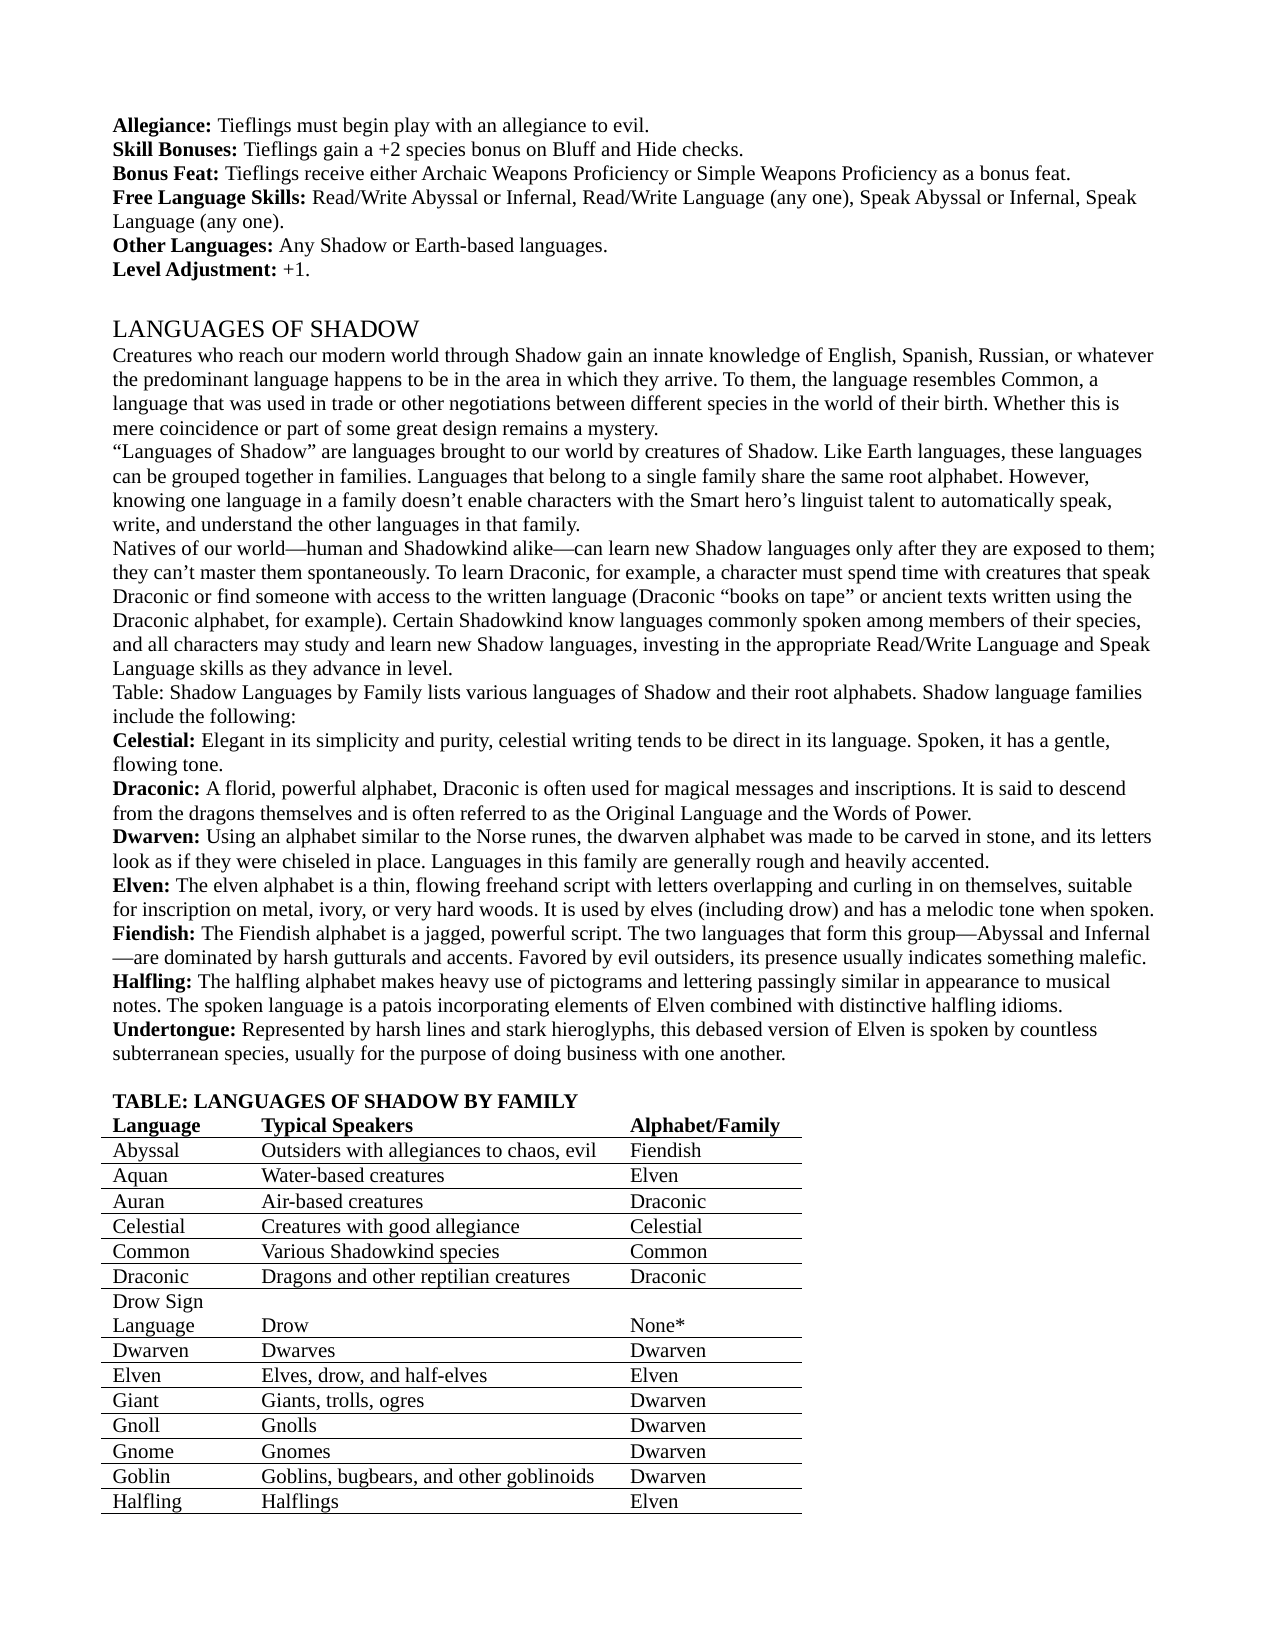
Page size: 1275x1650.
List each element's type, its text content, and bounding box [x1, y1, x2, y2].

table_cell Celestial [101, 1214, 250, 1238]
table_header Language [101, 1113, 250, 1137]
table_cell Water-based creatures [250, 1164, 618, 1187]
table_cell Elves, drow, and half-elves [250, 1363, 618, 1387]
table_cell Elven [619, 1489, 802, 1513]
text LANGUAGES OF SHADOW [112, 314, 1162, 343]
table_cell Dwarven [619, 1388, 802, 1412]
table_cell Draconic [101, 1264, 250, 1288]
text Halfling: The halfling alphabet makes heavy use of pictograms and lettering passingly similar in appearance to musical notes. The spoken language is a patois incorporating elements of Elven combined with distinctive halfling idioms. [112, 969, 1162, 1017]
table_cell Outsiders with allegiances to chaos, evil [250, 1138, 618, 1162]
text Free Language Skills: Read/Write Abyssal or Infernal, Read/Write Language (any one), Speak Abyssal or Infernal, Speak Language (any one). [112, 185, 1162, 233]
text Undertongue: Represented by harsh lines and stark hieroglyphs, this debased version of Elven is spoken by countless subterranean species, usually for the purpose of doing business with one another. [112, 1017, 1162, 1065]
table_cell Draconic [619, 1264, 802, 1288]
table_header Alphabet/Family [619, 1113, 802, 1137]
table_cell Aquan [101, 1164, 250, 1187]
table_cell Dwarven [619, 1439, 802, 1463]
text Natives of our world—human and Shadowkind alike—can learn new Shadow languages only after they are exposed to them; they can’t master them spontaneously. To learn Draconic, for example, a character must spend time with creatures that speak Draconic or find someone with access to the written language (Draconic “books on tape” or ancient texts written using the Draconic alphabet, for example). Certain Shadowkind know languages commonly spoken among members of their species, and all characters may study and learn new Shadow languages, investing in the appropriate Read/Write Language and Speak Language skills as they advance in level. [112, 536, 1162, 680]
text Creatures who reach our modern world through Shadow gain an innate knowledge of English, Spanish, Russian, or whatever the predominant language happens to be in the area in which they arrive. To them, the language resembles Common, a language that was used in trade or other negotiations between different species in the world of their birth. Whether this is mere coincidence or part of some great design remains a mystery. [112, 343, 1162, 439]
text “Languages of Shadow” are languages brought to our world by creatures of Shadow. Like Earth languages, these languages can be grouped together in families. Languages that belong to a single family share the same root alphabet. However, knowing one language in a family doesn’t enable characters with the Smart hero’s linguist talent to automatically speak, write, and understand the other languages in that family. [112, 439, 1162, 536]
text Dwarven: Using an alphabet similar to the Norse runes, the dwarven alphabet was made to be carved in stone, and its letters look as if they were chiseled in place. Languages in this family are generally rough and heavily accented. [112, 824, 1162, 873]
table_cell Drow Sign Language [101, 1289, 250, 1337]
table_cell Elven [101, 1363, 250, 1387]
table_cell Dwarven [101, 1338, 250, 1362]
table_cell Celestial [619, 1214, 802, 1238]
text Other Languages: Any Shadow or Earth-based languages. [112, 233, 1162, 257]
table_cell Common [619, 1239, 802, 1263]
table_cell Dwarves [250, 1338, 618, 1362]
text Fiendish: The Fiendish alphabet is a jagged, powerful script. The two languages that form this group—Abyssal and Infernal—are dominated by harsh gutturals and accents. Favored by evil outsiders, its presence usually indicates something malefic. [112, 921, 1162, 969]
text Level Adjustment: +1. [112, 257, 1162, 281]
text Draconic: A florid, powerful alphabet, Draconic is often used for magical messages and inscriptions. It is said to descend from the dragons themselves and is often referred to as the Original Language and the Words of Power. [112, 776, 1162, 824]
table_cell Gnolls [250, 1414, 618, 1437]
table_cell Gnome [101, 1439, 250, 1463]
table_cell Fiendish [619, 1138, 802, 1162]
text Celestial: Elegant in its simplicity and purity, celestial writing tends to be direct in its language. Spoken, it has a gentle, flowing tone. [112, 728, 1162, 776]
table_cell Various Shadowkind species [250, 1239, 618, 1263]
table_cell Giants, trolls, ogres [250, 1388, 618, 1412]
text TABLE: LANGUAGES OF SHADOW BY FAMILY [112, 1089, 1162, 1113]
table_cell Gnomes [250, 1439, 618, 1463]
table_cell Auran [101, 1189, 250, 1213]
table_cell Elven [619, 1164, 802, 1187]
table_cell Dwarven [619, 1414, 802, 1437]
table_cell Elven [619, 1363, 802, 1387]
text Skill Bonuses: Tieflings gain a +2 species bonus on Bluff and Hide checks. [112, 137, 1162, 161]
table_cell Common [101, 1239, 250, 1263]
table_cell Draconic [619, 1189, 802, 1213]
table_header Typical Speakers [250, 1113, 618, 1137]
table_cell Abyssal [101, 1138, 250, 1162]
table_cell Dwarven [619, 1338, 802, 1362]
table_cell Dwarven [619, 1464, 802, 1488]
table_cell Halfling [101, 1489, 250, 1513]
table_cell Giant [101, 1388, 250, 1412]
table_cell Creatures with good allegiance [250, 1214, 618, 1238]
table_cell Halflings [250, 1489, 618, 1513]
table_cell Drow [250, 1289, 618, 1337]
table_cell Gnoll [101, 1414, 250, 1437]
table_cell Goblins, bugbears, and other goblinoids [250, 1464, 618, 1488]
text Allegiance: Tieflings must begin play with an allegiance to evil. [112, 112, 1162, 137]
text Bonus Feat: Tieflings receive either Archaic Weapons Proficiency or Simple Weapons Proficiency as a bonus feat. [112, 161, 1162, 185]
table_cell Dragons and other reptilian creatures [250, 1264, 618, 1288]
text Table: Shadow Languages by Family lists various languages of Shadow and their root alphabets. Shadow language families include the following: [112, 680, 1162, 728]
table_cell None* [619, 1289, 802, 1337]
table_cell Goblin [101, 1464, 250, 1488]
text Elven: The elven alphabet is a thin, flowing freehand script with letters overlapping and curling in on themselves, suitable for inscription on metal, ivory, or very hard woods. It is used by elves (including drow) and has a melodic tone when spoken. [112, 873, 1162, 921]
table_cell Air-based creatures [250, 1189, 618, 1213]
